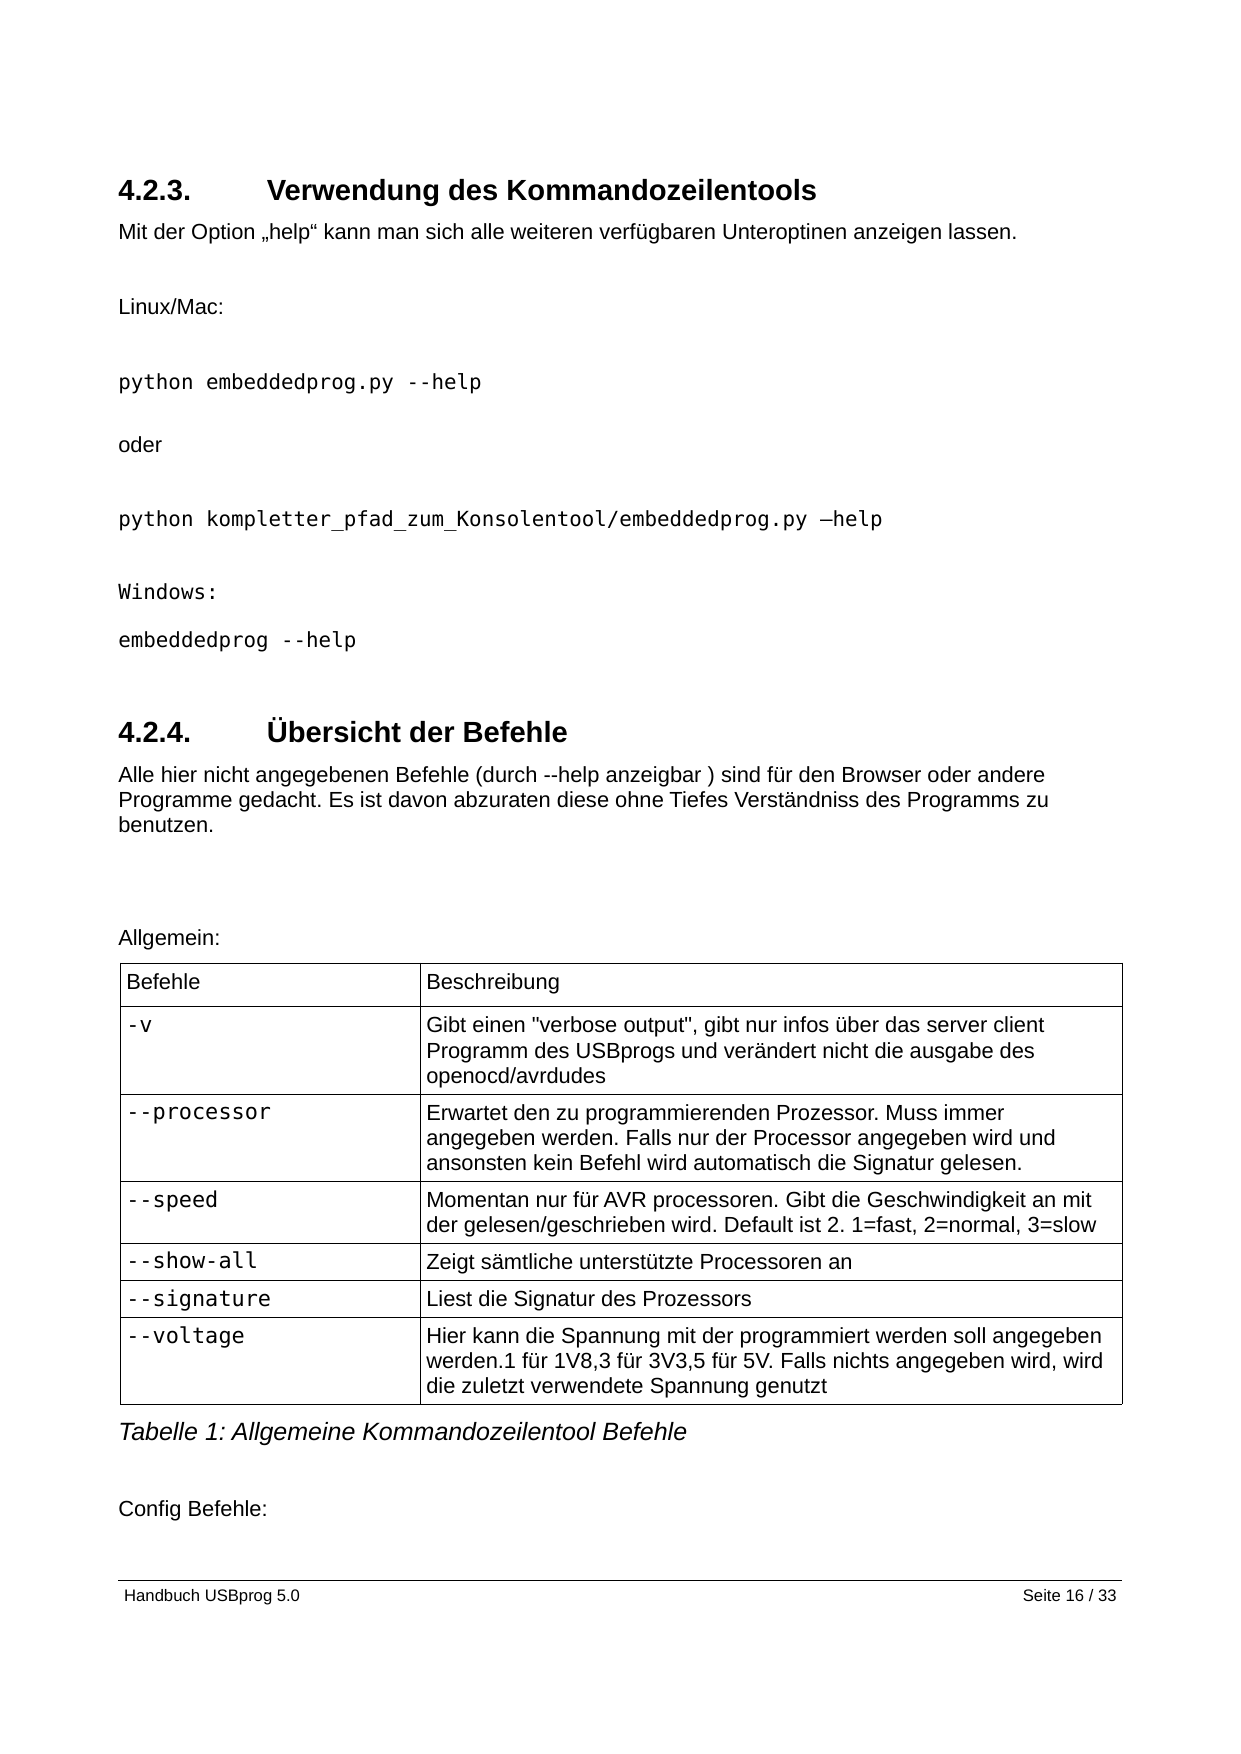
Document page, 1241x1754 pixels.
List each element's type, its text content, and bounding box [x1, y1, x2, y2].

table_cell Hier kann die Spannung mit der programmiert werden soll angegeben werden.1 für 1V8,3 für 3V3,5 für 5V. Falls nichts angegeben wird, wird die zuletzt verwendete Spannung genutzt [421, 1318, 1122, 1404]
text Config Befehle: [118, 1496, 1122, 1521]
table_cell Gibt einen "verbose output", gibt nur infos über das server client Programm des USBprogs und verändert nicht die ausgabe des openocd/avrdudes [421, 1007, 1122, 1094]
table_cell Zeigt sämtliche unterstützte Processoren an [421, 1244, 1122, 1280]
table_header Befehle [121, 964, 420, 1006]
table_cell --speed [121, 1182, 420, 1243]
text python embeddedprog.py --help [118, 370, 1122, 394]
text embeddedprog --help [118, 628, 1122, 653]
text Alle hier nicht angegebenen Befehle (durch --help anzeigbar ) sind für den Browser oder andere Programme gedacht. Es ist davon abzuraten diese ohne Tiefes Verständniss des Programms zu benutzen. [118, 761, 1122, 837]
table_cell --voltage [121, 1318, 420, 1404]
table_cell --signature [121, 1281, 420, 1317]
text Linux/Mac: [118, 294, 1122, 319]
table_cell --show-all [121, 1244, 420, 1280]
table_cell -v [121, 1007, 420, 1094]
text Allgemein: [118, 925, 1122, 950]
table_cell --processor [121, 1095, 420, 1181]
text Tabelle 1: Allgemeine Kommandozeilentool Befehle [118, 1417, 1122, 1446]
table_header Beschreibung [421, 964, 1122, 1006]
text python kompletter_pfad_zum_Konsolentool/embeddedprog.py –help [118, 507, 1122, 531]
text oder [118, 432, 1122, 457]
subtitle Übersicht der Befehle [118, 715, 1122, 749]
text Mit der Option „help“ kann man sich alle weiteren verfügbaren Unteroptinen anzeigen lassen. [118, 219, 1122, 244]
table_cell Erwartet den zu programmierenden Prozessor. Muss immer angegeben werden. Falls nur der Processor angegeben wird und ansonsten kein Befehl wird automatisch die Signatur gelesen. [421, 1095, 1122, 1181]
table_cell Liest die Signatur des Prozessors [421, 1281, 1122, 1317]
table_cell Momentan nur für AVR processoren. Gibt die Geschwindigkeit an mit der gelesen/geschrieben wird. Default ist 2. 1=fast, 2=normal, 3=slow [421, 1182, 1122, 1243]
text Windows: [118, 580, 1122, 604]
subtitle Verwendung des Kommandozeilentools [118, 173, 1122, 206]
